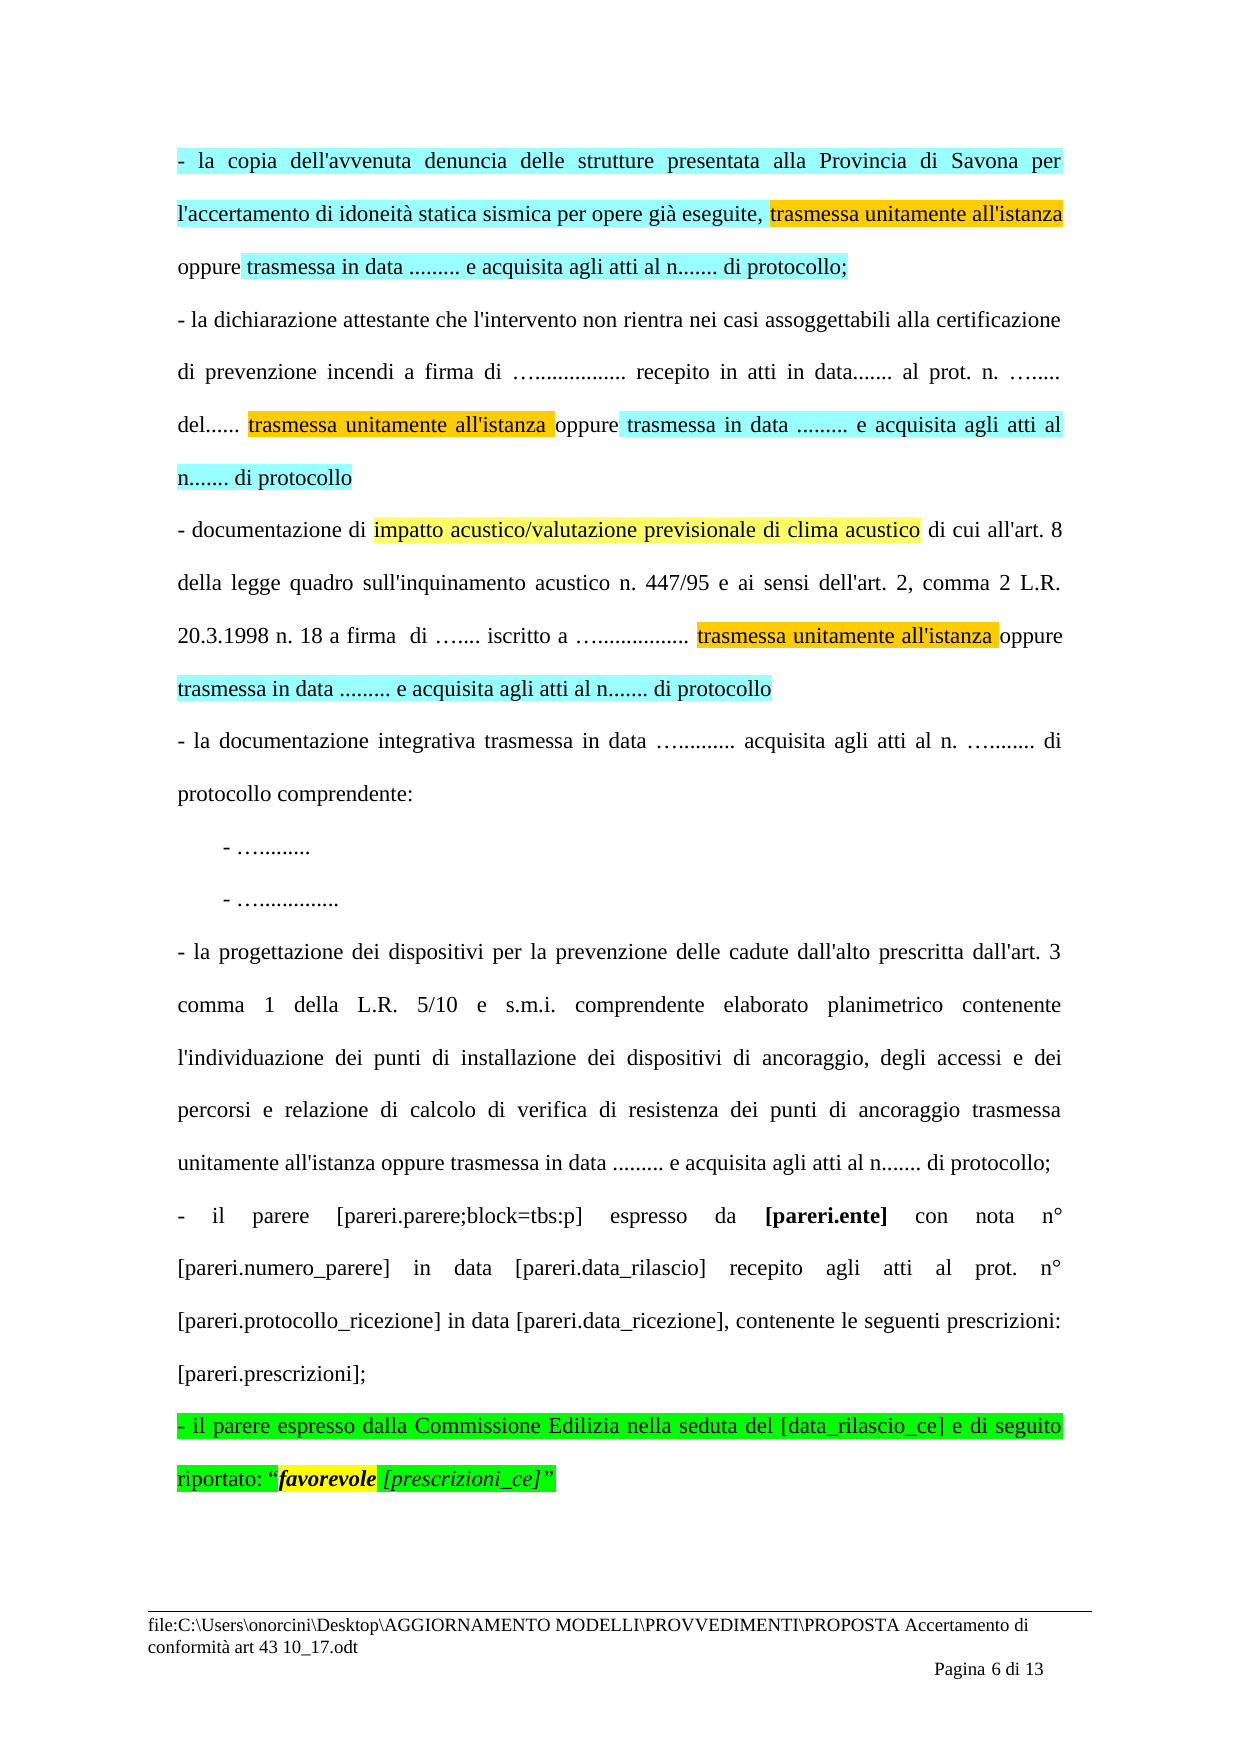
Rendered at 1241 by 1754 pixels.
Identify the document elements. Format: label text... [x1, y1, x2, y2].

list - ….............. [185, 886, 1092, 912]
list - la progettazione dei dispositivi per la prevenzione delle cadute dall'alto prescritta dall'art. 3 comma 1 della L.R. 5/10 e s.m.i. comprendente elaborato planimetrico contenente l'individuazione dei punti di installazione dei dispositivi di ancoraggio, degli accessi e dei percorsi e relazione di calcolo di verifica di resistenza dei punti di ancoraggio trasmessa unitamente all'istanza oppure trasmessa in data ......... e acquisita agli atti al n....... di protocollo; [177, 938, 1063, 1175]
list - il parere espresso dalla Commissione Edilizia nella seduta del [data_rilascio_ce] e di seguito riportato: “favorevole [prescrizioni_ce]” [177, 1413, 1063, 1492]
list - la dichiarazione attestante che l'intervento non rientra nei casi assoggettabili alla certificazione di prevenzione incendi a firma di …................ recepito in atti in data....... al prot. n. …..... del...... trasmessa unitamente all'istanza oppure trasmessa in data ......... e acquisita agli atti al n....... di protocollo [177, 306, 1063, 490]
list - …......... [185, 833, 1092, 859]
list - il parere [pareri.parere;block=tbs:p] espresso da [pareri.ente] con nota n° [pareri.numero_parere] in data [pareri.data_rilascio] recepito agli atti al prot. n° [pareri.protocollo_ricezione] in data [pareri.data_ricezione], contenente le seguenti prescrizioni: [pareri.prescrizioni]; [177, 1202, 1063, 1386]
list - documentazione di impatto acustico/valutazione previsionale di clima acustico di cui all'art. 8 della legge quadro sull'inquinamento acustico n. 447/95 e ai sensi dell'art. 2, comma 2 L.R. 20.3.1998 n. 18 a firma di ….... iscritto a …................ trasmessa unitamente all'istanza oppure trasmessa in data ......... e acquisita agli atti al n....... di protocollo [177, 517, 1063, 701]
list - la documentazione integrativa trasmessa in data ….......... acquisita agli atti al n. …........ di protocollo comprendente: [177, 727, 1063, 806]
list - la copia dell'avvenuta denuncia delle strutture presentata alla Provincia di Savona per l'accertamento di idoneità statica sismica per opere già eseguite, trasmessa unitamente all'istanza oppure trasmessa in data ......... e acquisita agli atti al n....... di protocollo; [177, 148, 1063, 279]
